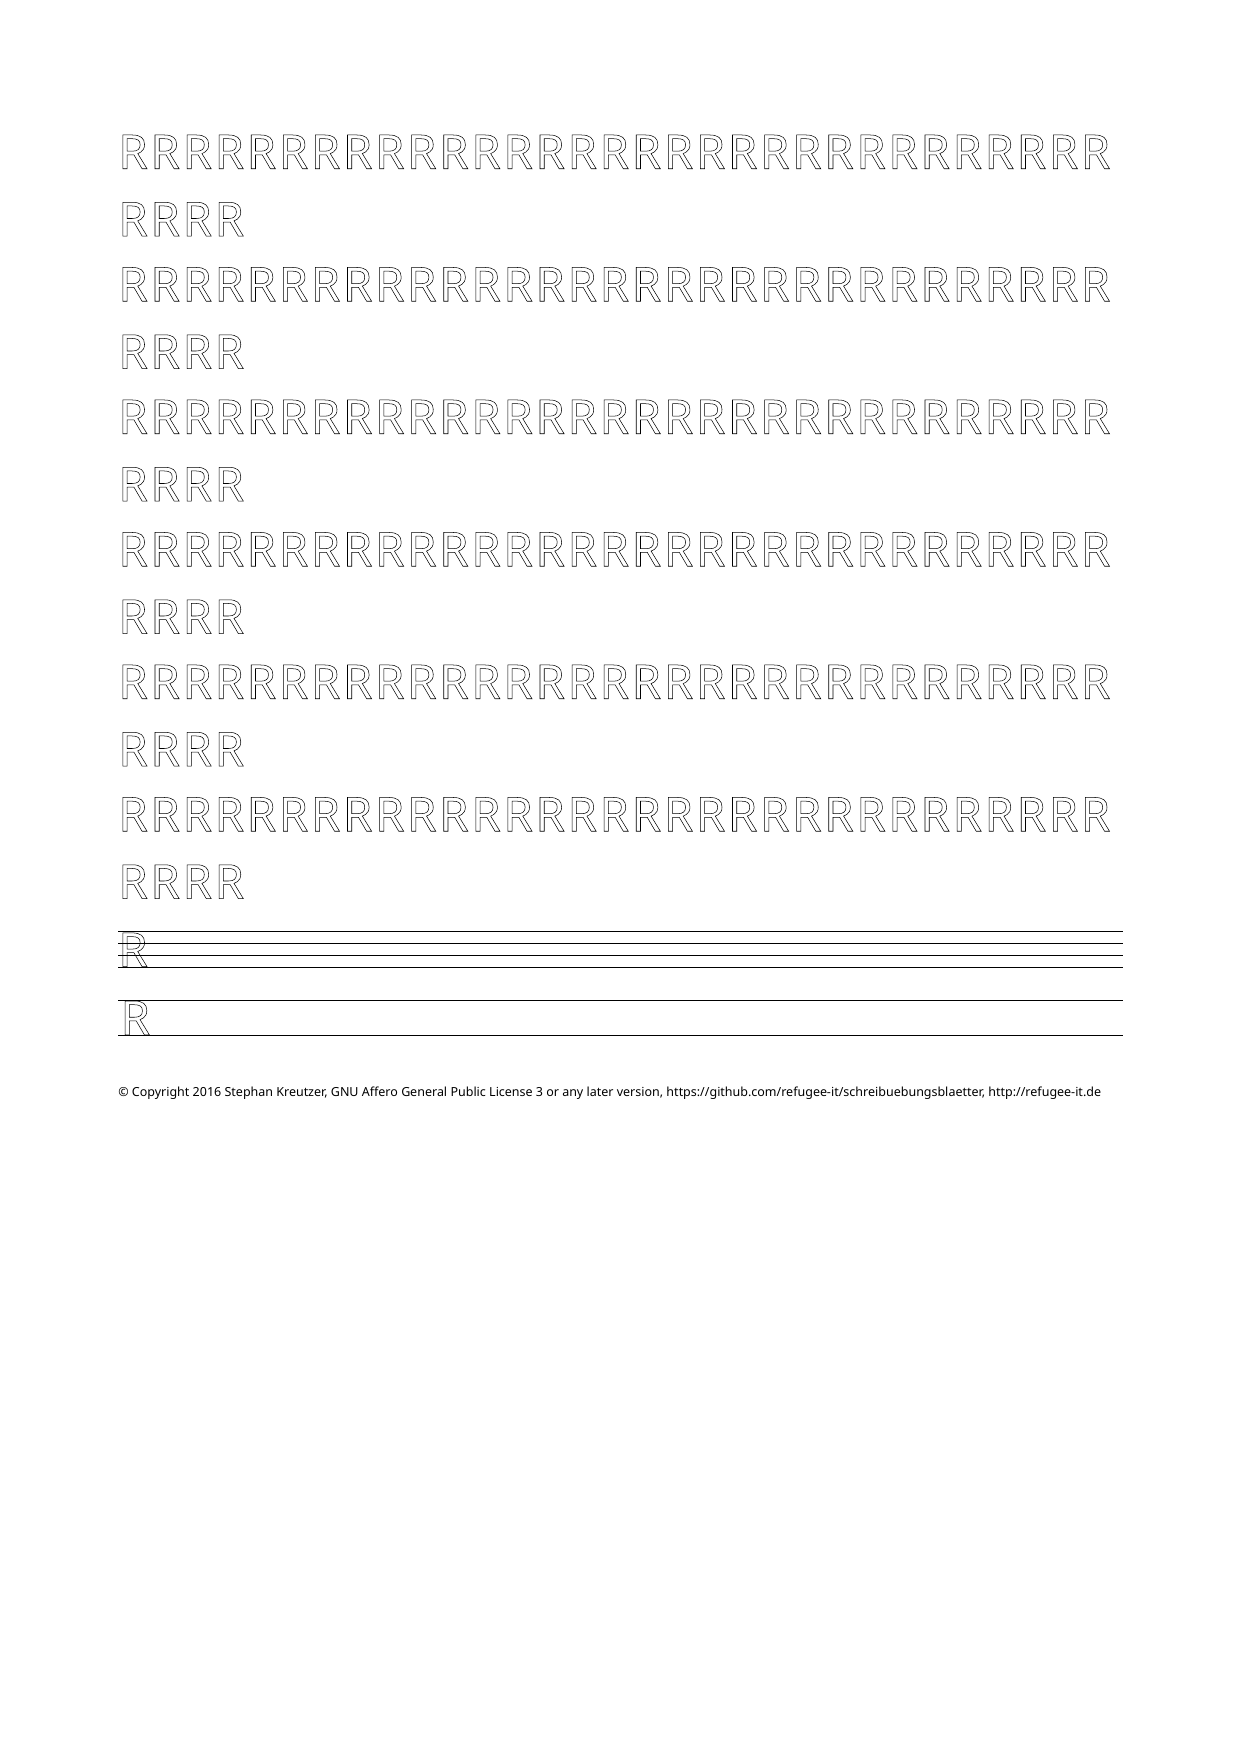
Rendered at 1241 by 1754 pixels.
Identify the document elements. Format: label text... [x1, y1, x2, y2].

text R [137, 932, 1122, 943]
text R R R R R R R R R R R R R R R R R R R R R R R R R R R R R R R R R R R [118, 516, 1122, 648]
text R [118, 981, 1122, 1000]
text R [118, 1001, 124, 1035]
text R [142, 956, 1122, 967]
text R [128, 937, 139, 943]
text R [118, 913, 1122, 931]
text R [118, 956, 122, 967]
text R [118, 1036, 1122, 1049]
text R [128, 956, 141, 967]
text R [139, 944, 1122, 955]
text R [118, 932, 122, 943]
text R [142, 1001, 1122, 1035]
text R [118, 968, 1122, 981]
text R R R R R R R R R R R R R R R R R R R R R R R R R R R R R R R R R R R [118, 251, 1122, 383]
text R R R R R R R R R R R R R R R R R R R R R R R R R R R R R R R R R R R [118, 383, 1122, 516]
text R [130, 1022, 143, 1035]
text R R R R R R R R R R R R R R R R R R R R R R R R R R R R R R R R R R R [118, 781, 1122, 913]
text © Copyright 2016 Stephan Kreutzer, GNU Affero General Public License 3 or any later version, https://github.com/refugee-it/schreibuebungsblaetter, http://refugee-it.de [118, 1083, 1122, 1101]
text R [118, 944, 122, 955]
text R [128, 944, 139, 948]
text R R R R R R R R R R R R R R R R R R R R R R R R R R R R R R R R R R R [118, 648, 1122, 781]
text R R R R R R R R R R R R R R R R R R R R R R R R R R R R R R R R R R R [118, 118, 1122, 251]
text R [130, 1005, 142, 1016]
